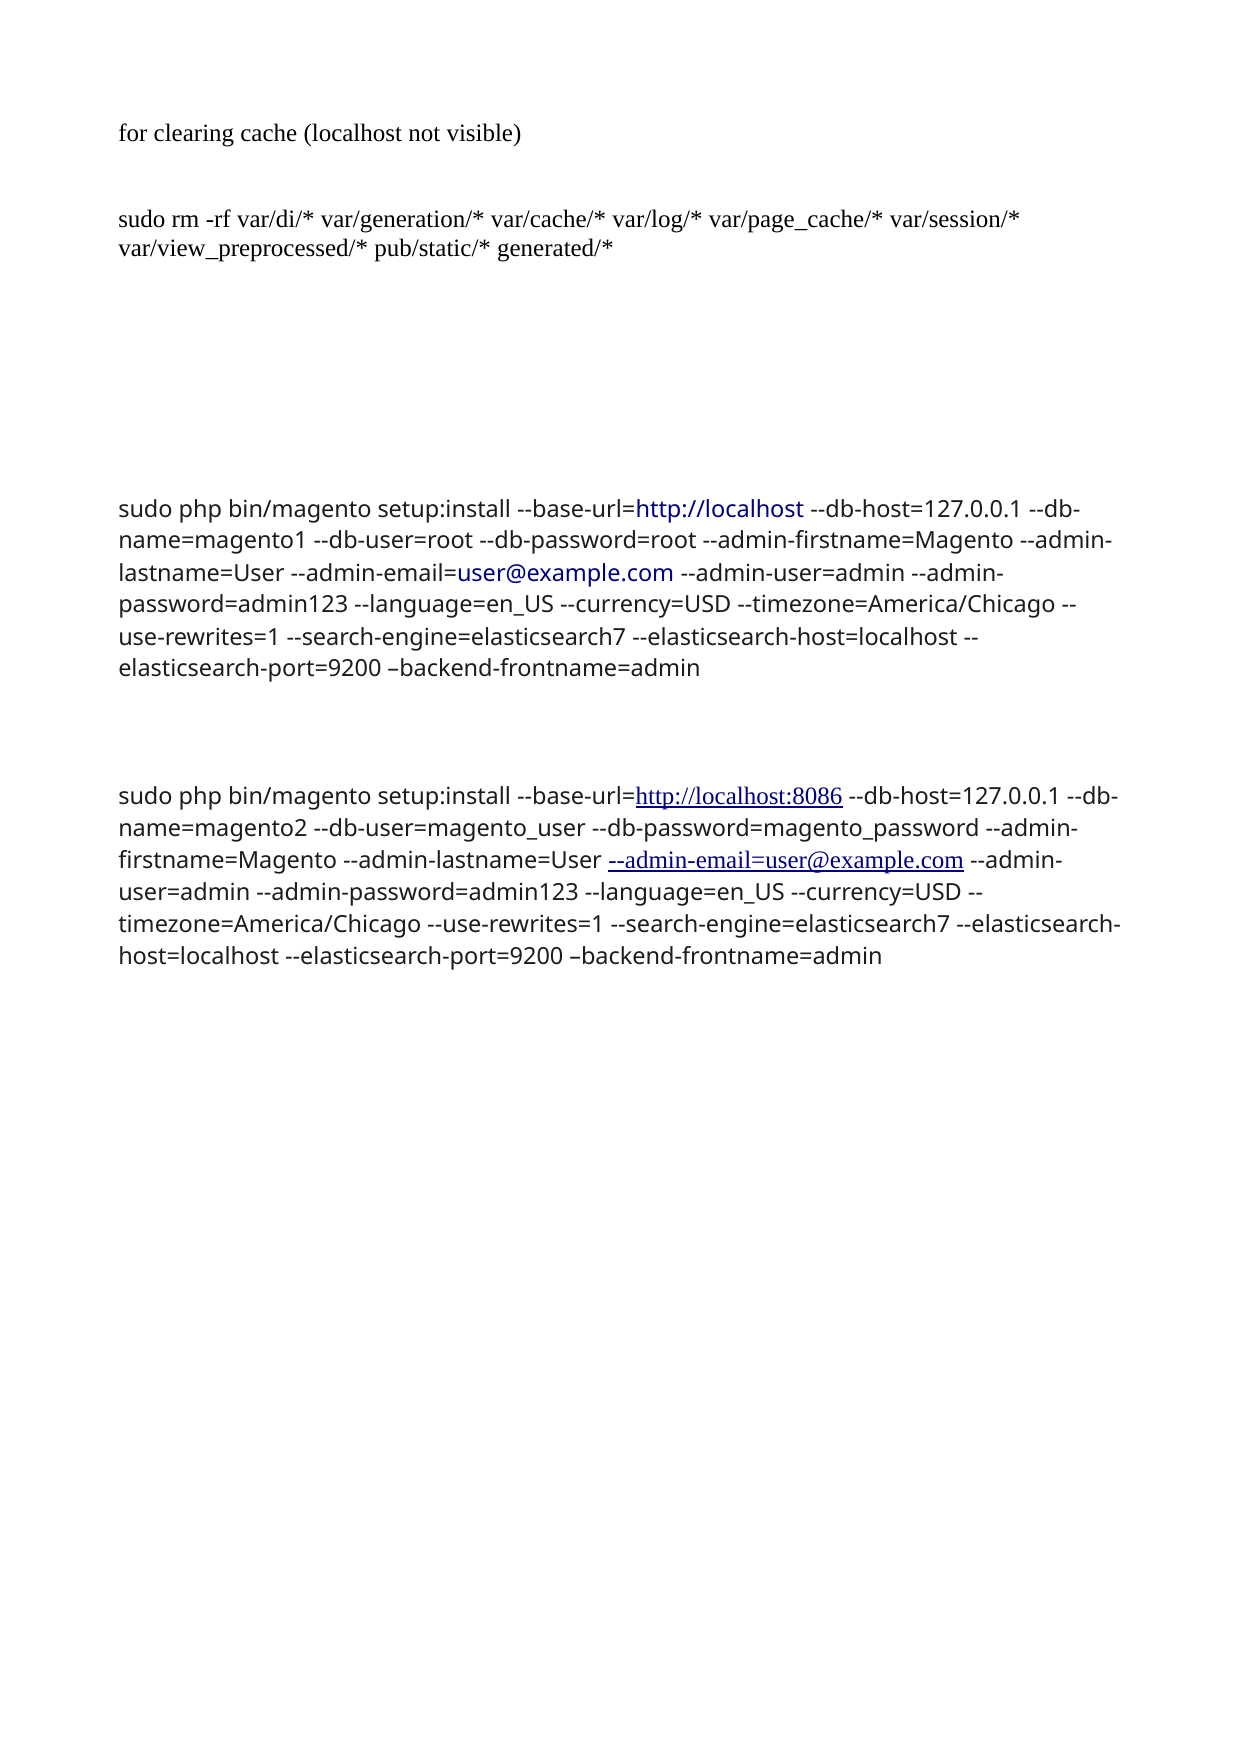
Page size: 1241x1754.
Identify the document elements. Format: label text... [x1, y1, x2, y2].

text sudo rm -rf var/di/* var/generation/* var/cache/* var/log/* var/page_cache/* var/session/* var/view_preprocessed/* pub/static/* generated/* [118, 204, 1122, 262]
text for clearing cache (localhost not visible) [118, 118, 1122, 147]
text sudo php bin/magento setup:install --base-url=http://localhost --db-host=127.0.0.1 --db-name=magento1 --db-user=root --db-password=root --admin-firstname=Magento --admin-lastname=User --admin-email=user@example.com --admin-user=admin --admin-password=admin123 --language=en_US --currency=USD --timezone=America/Chicago --use-rewrites=1 --search-engine=elasticsearch7 --elasticsearch-host=localhost --elasticsearch-port=9200 –backend-frontname=admin [118, 492, 1122, 684]
text sudo php bin/magento setup:install --base-url=http://localhost:8086 --db-host=127.0.0.1 --db-name=magento2 --db-user=magento_user --db-password=magento_password --admin-firstname=Magento --admin-lastname=User --admin-email=user@example.com --admin-user=admin --admin-password=admin123 --language=en_US --currency=USD --timezone=America/Chicago --use-rewrites=1 --search-engine=elasticsearch7 --elasticsearch-host=localhost --elasticsearch-port=9200 –backend-frontname=admin [118, 780, 1122, 972]
